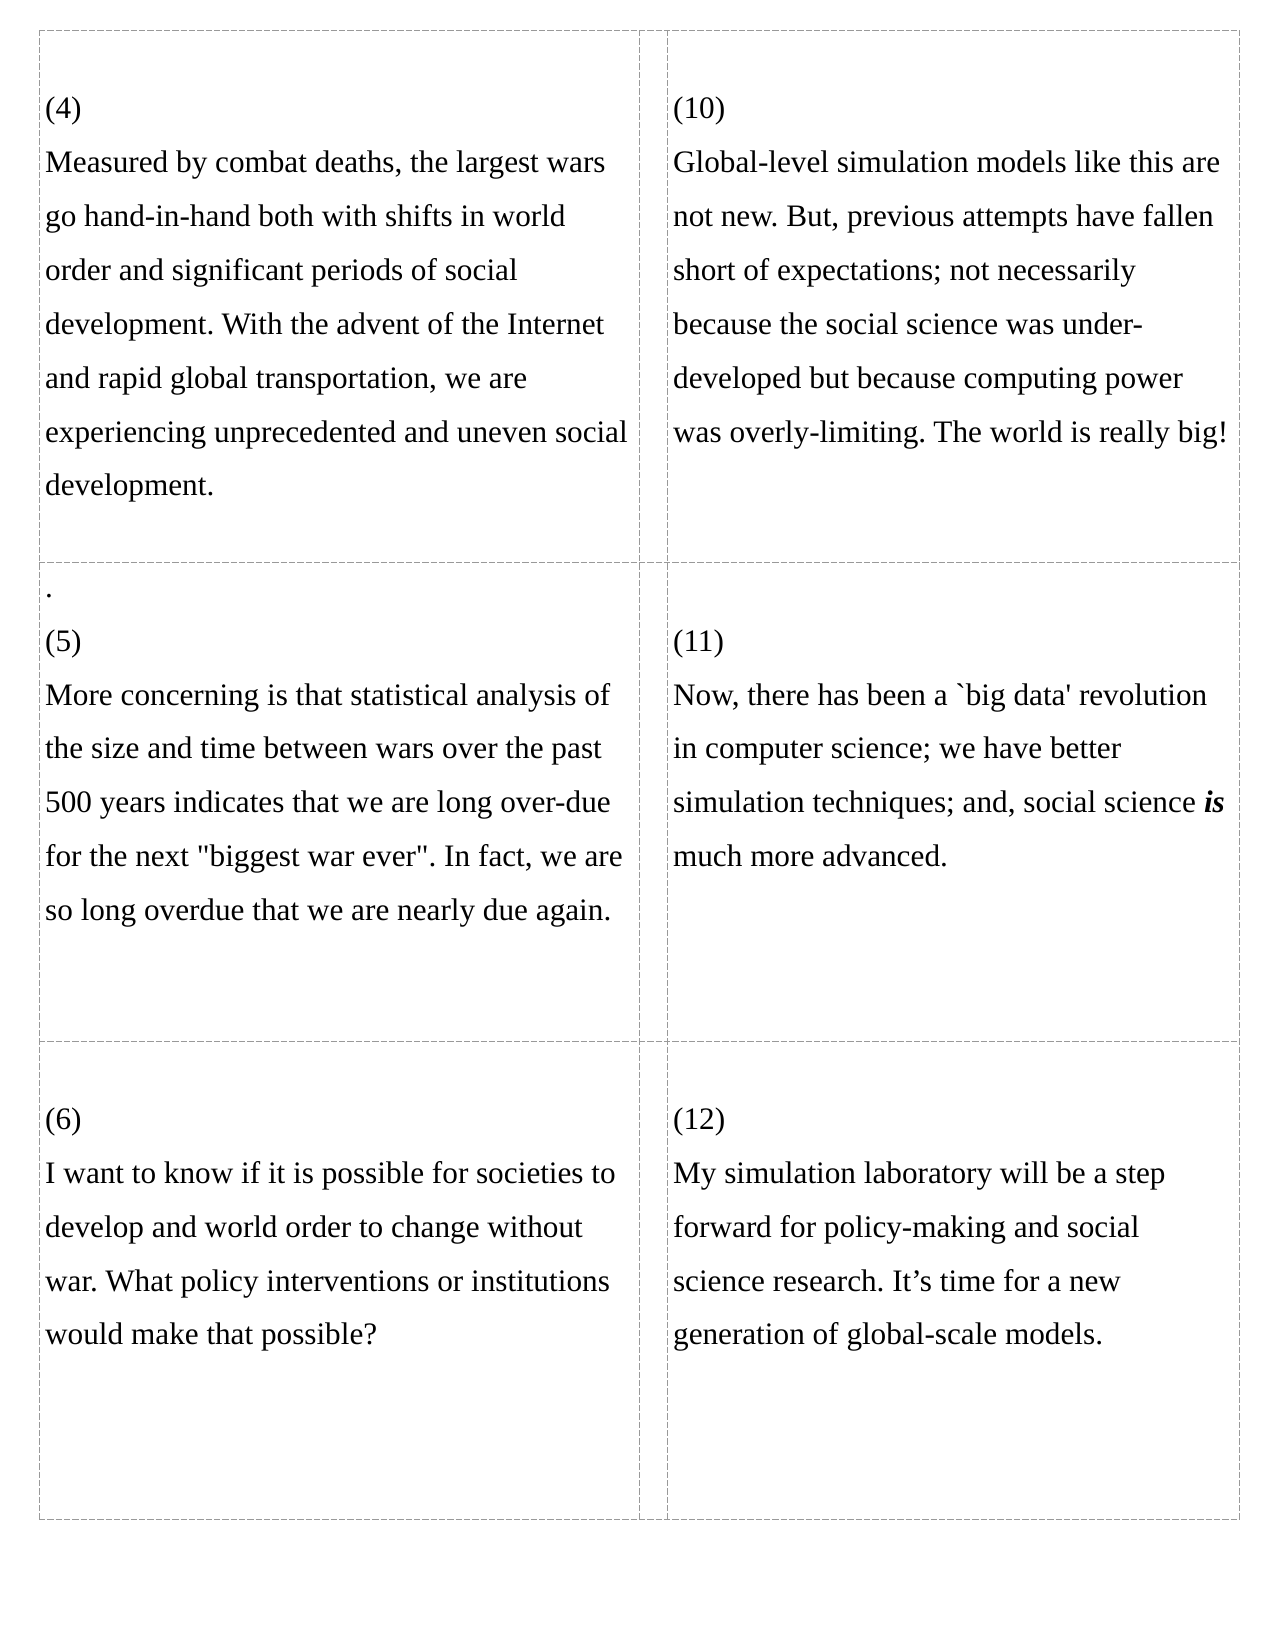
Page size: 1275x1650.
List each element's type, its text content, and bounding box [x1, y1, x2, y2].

table_cell (10) Global-level simulation models like this are not new. But, previous attempts have fallen short of expectations; not necessarily because the social science was under-developed but because computing power was overly-limiting. The world is really big! [667, 30, 1239, 562]
table_cell (11) Now, there has been a `big data' revolution in computer science; we have better simulation techniques; and, social science is much more advanced. [667, 562, 1239, 1041]
table_cell (4) Measured by combat deaths, the largest wars go hand-in-hand both with shifts in world order and significant periods of social development. With the advent of the Internet and rapid global transportation, we are experiencing unprecedented and uneven social development. [39, 30, 639, 562]
table_cell [639, 562, 667, 1041]
table_cell . (5) More concerning is that statistical analysis of the size and time between wars over the past 500 years indicates that we are long over-due for the next "biggest war ever". In fact, we are so long overdue that we are nearly due again. [39, 562, 639, 1041]
table_cell [639, 30, 667, 562]
table_cell [639, 1041, 667, 1519]
table_cell (6) I want to know if it is possible for societies to develop and world order to change without war. What policy interventions or institutions would make that possible? [39, 1041, 639, 1519]
table_cell (12) My simulation laboratory will be a step forward for policy-making and social science research. It’s time for a new generation of global-scale models. [667, 1041, 1239, 1519]
